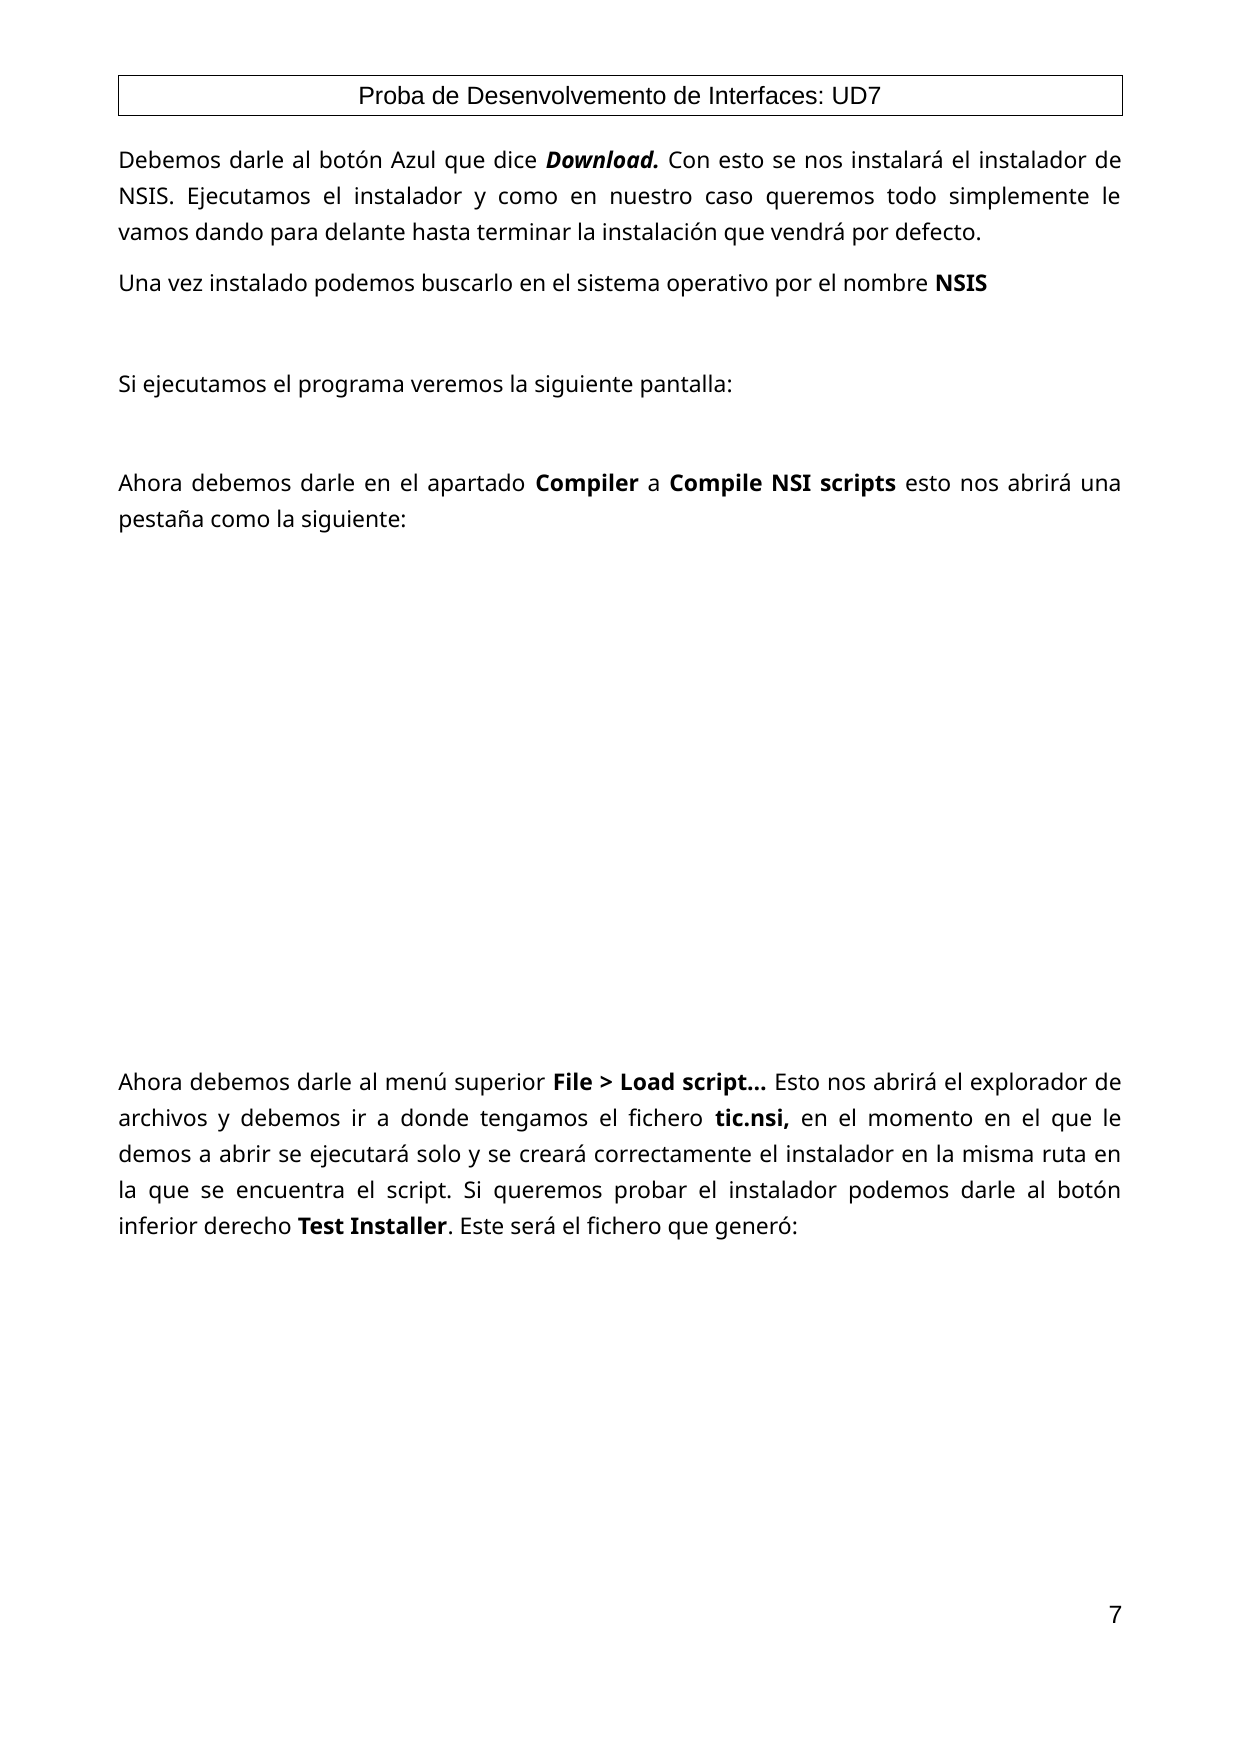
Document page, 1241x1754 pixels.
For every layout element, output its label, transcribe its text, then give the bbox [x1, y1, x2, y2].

text Ahora debemos darle al menú superior File > Load script… Esto nos abrirá el explorador de archivos y debemos ir a donde tengamos el fichero tic.nsi, en el momento en el que le demos a abrir se ejecutará solo y se creará correctamente el instalador en la misma ruta en la que se encuentra el script. Si queremos probar el instalador podemos darle al botón inferior derecho Test Installer. Este será el fichero que generó: [118, 1066, 1122, 1241]
text Una vez instalado podemos buscarlo en el sistema operativo por el nombre NSIS [118, 267, 1122, 298]
text Si ejecutamos el programa veremos la siguiente pantalla: [118, 368, 1122, 399]
text Ahora debemos darle en el apartado Compiler a Compile NSI scripts esto nos abrirá una pestaña como la siguiente: [118, 467, 1122, 534]
text Debemos darle al botón Azul que dice Download. Con esto se nos instalará el instalador de NSIS. Ejecutamos el instalador y como en nuestro caso queremos todo simplemente le vamos dando para delante hasta terminar la instalación que vendrá por defecto. [118, 144, 1122, 247]
